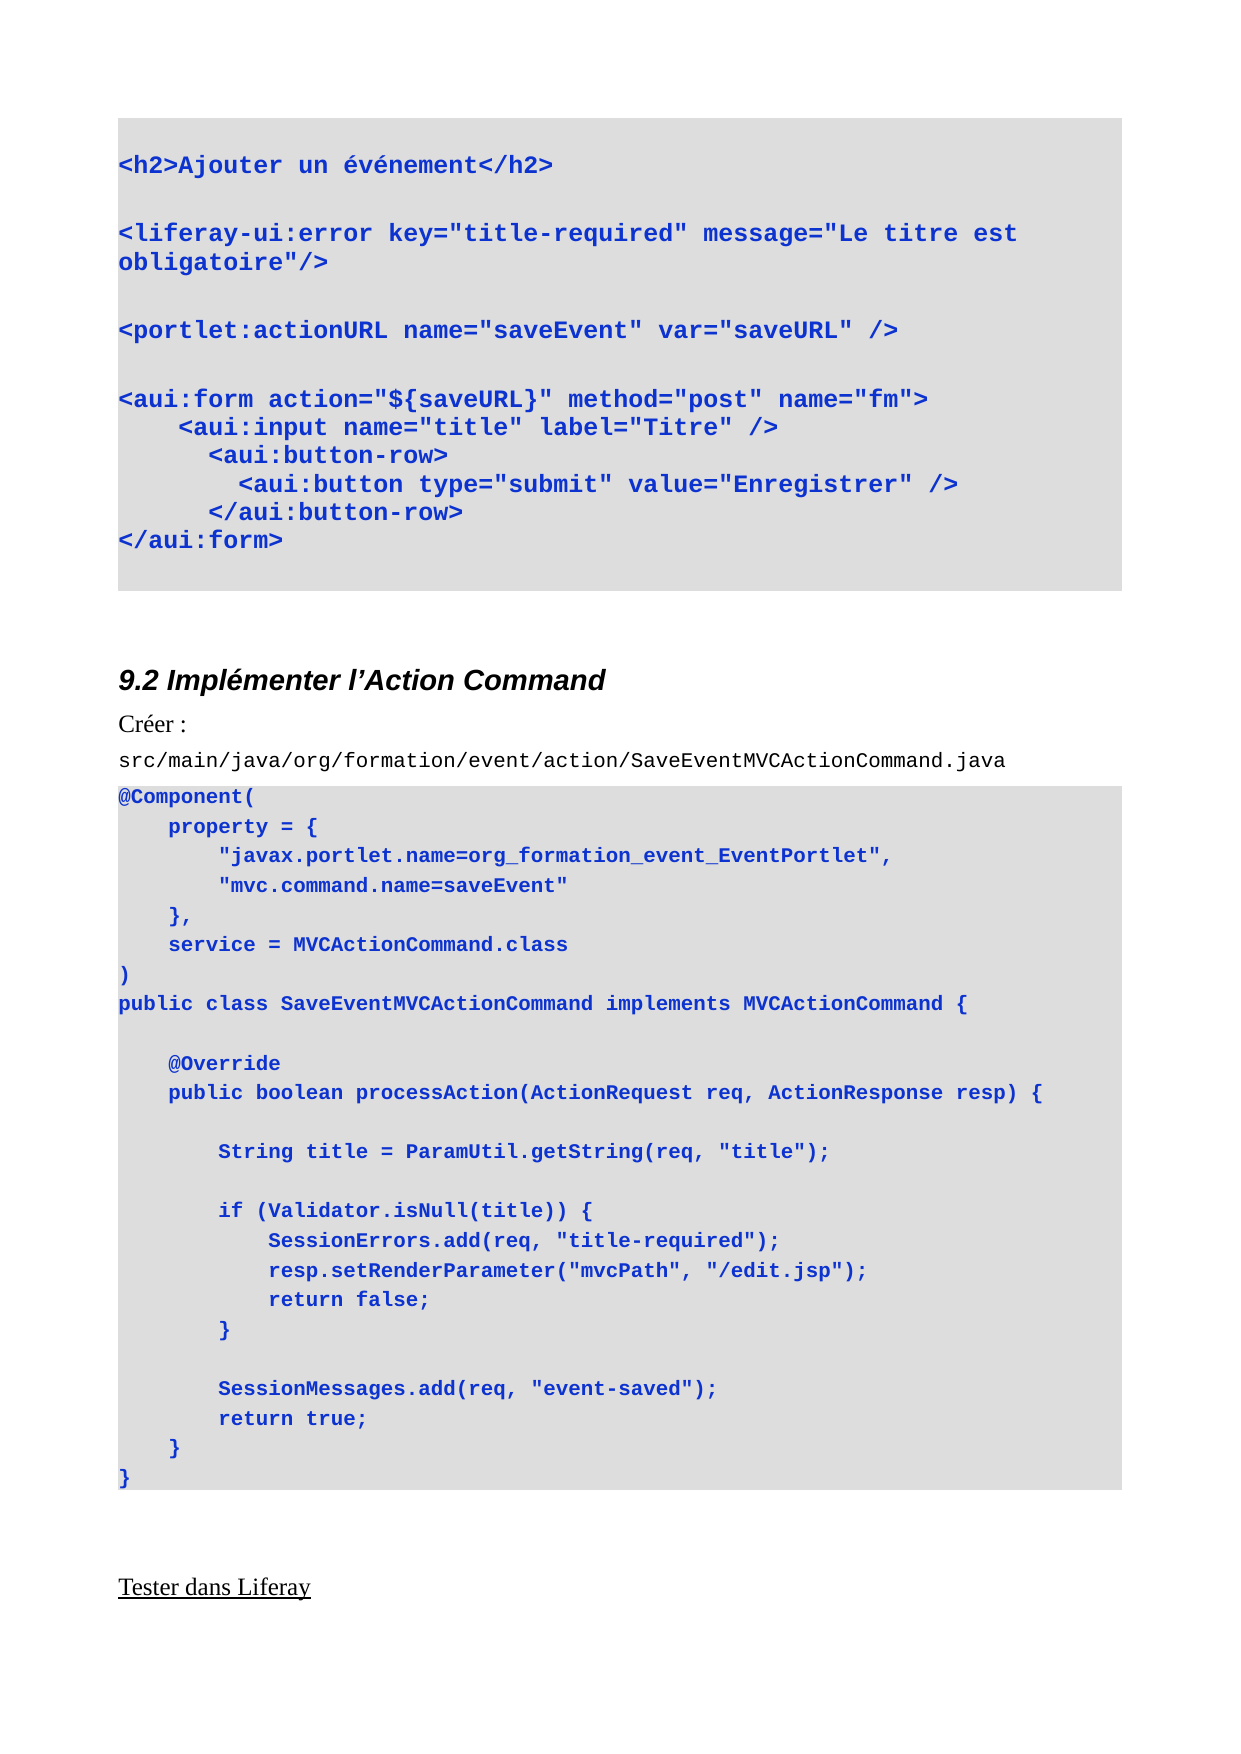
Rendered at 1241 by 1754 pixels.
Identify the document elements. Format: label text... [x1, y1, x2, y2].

text resp.setRenderParameter("mvcPath", "/edit.jsp"); [118, 1259, 1122, 1283]
text return false; [431, 1289, 1122, 1313]
text src/main/java/org/formation/event/action/SaveEventMVCActionCommand.java [118, 750, 1122, 774]
text <h2>Ajouter un événement</h2> [118, 152, 1122, 181]
text service = MVCActionCommand.class [568, 934, 1122, 958]
text } [231, 1319, 1122, 1342]
text public class SaveEventMVCActionCommand implements MVCActionCommand { [968, 993, 1122, 1017]
subtitle 9.2 Implémenter l’Action Command [118, 663, 1122, 696]
text } [131, 1467, 1122, 1490]
text <liferay-ui:error key="title-required" message="Le titre est obligatoire"/> [328, 221, 1122, 278]
text String title = ParamUtil.getString(req, "title"); [831, 1141, 1122, 1165]
text SessionMessages.add(req, "event-saved"); [718, 1378, 1122, 1402]
text "mvc.command.name=saveEvent" [568, 875, 1122, 899]
text SessionErrors.add(req, "title-required"); [781, 1230, 1122, 1254]
text ) [131, 964, 1122, 987]
text <aui:form action="${saveURL}" method="post" name="fm"> <aui:input name="title" label="Titre" /> <aui:button-row> <aui:button type="submit" value="Enregistrer" /> </aui:button-row> </aui:form> [283, 386, 1122, 556]
text Tester dans Liferay [118, 1572, 1122, 1601]
text Créer : [118, 709, 1122, 738]
text "javax.portlet.name=org_formation_event_EventPortlet", [893, 845, 1122, 869]
text @Override [118, 1052, 1122, 1076]
text property = { [318, 816, 1122, 839]
text <portlet:actionURL name="saveEvent" var="saveURL" /> [898, 318, 1122, 346]
text public boolean processAction(ActionRequest req, ActionResponse resp) { [1043, 1082, 1122, 1106]
text }, [118, 904, 1122, 928]
text } [181, 1437, 1122, 1461]
text return true; [118, 1407, 1122, 1431]
text @Component( [256, 786, 1122, 810]
text if (Validator.isNull(title)) { [593, 1200, 1122, 1224]
